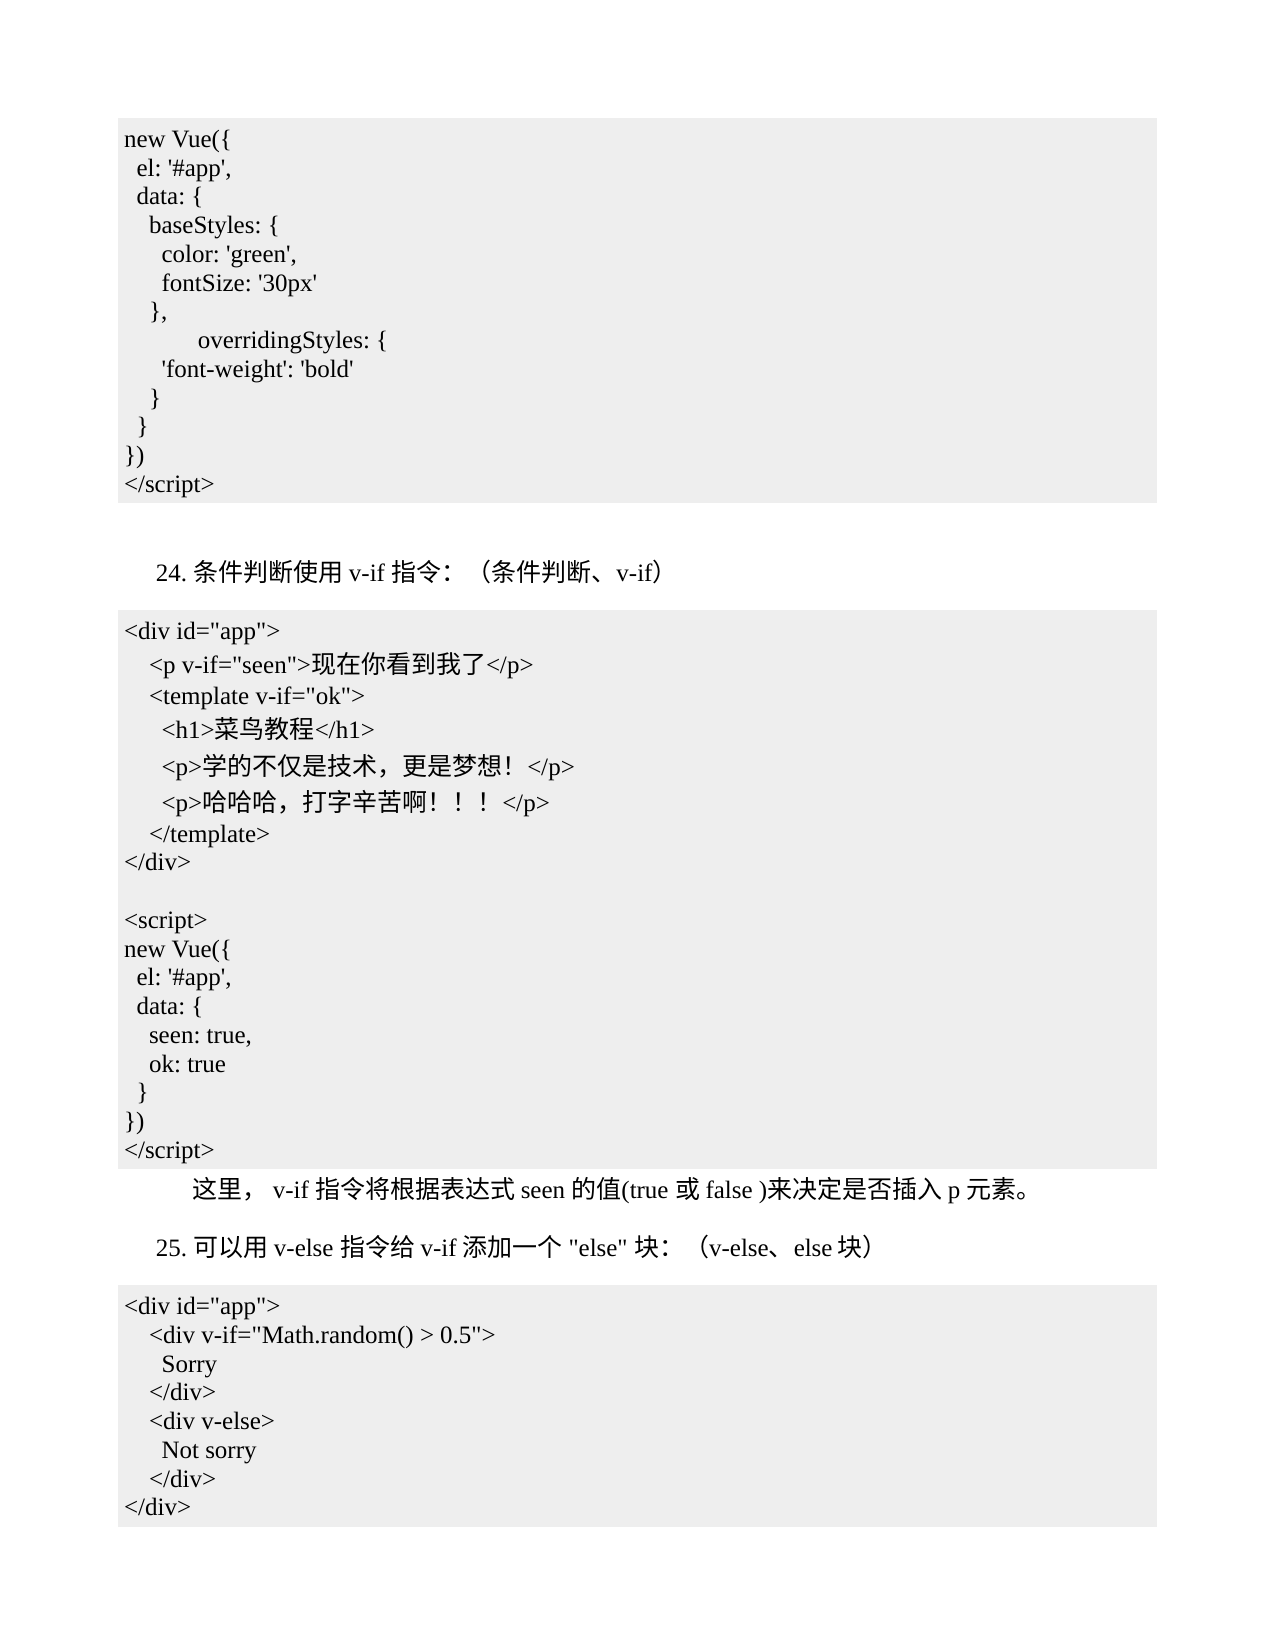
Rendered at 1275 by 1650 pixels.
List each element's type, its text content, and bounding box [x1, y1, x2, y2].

table_header new Vue({ el: '#app', data: { baseStyles: { color: 'green', fontSize: '30px' }, overridingStyles: { 'font-weight': 'bold' } } }) </script> [118, 118, 1157, 503]
list 条件判断使用 v-if 指令：（条件判断、v-if） [156, 552, 1157, 589]
list 可以用 v-else 指令给 v-if 添加一个 "else" 块：（v-else、else块） [156, 1227, 1157, 1264]
table_header <div id="app"> <div v-if="Math.random() > 0.5"> Sorry </div> <div v-else> Not sorry </div> </div> [118, 1285, 1157, 1527]
table_header <div id="app"> <p v-if="seen">现在你看到我了</p> <template v-if="ok"> <h1>菜鸟教程</h1> <p>学的不仅是技术，更是梦想！</p> <p>哈哈哈，打字辛苦啊！！！</p> </template> </div> <script> new Vue({ el: '#app', data: { seen: true, ok: true } }) </script> [118, 610, 1157, 1169]
text 这里， v-if 指令将根据表达式 seen 的值(true 或 false )来决定是否插入 p 元素。 [118, 1169, 1157, 1206]
